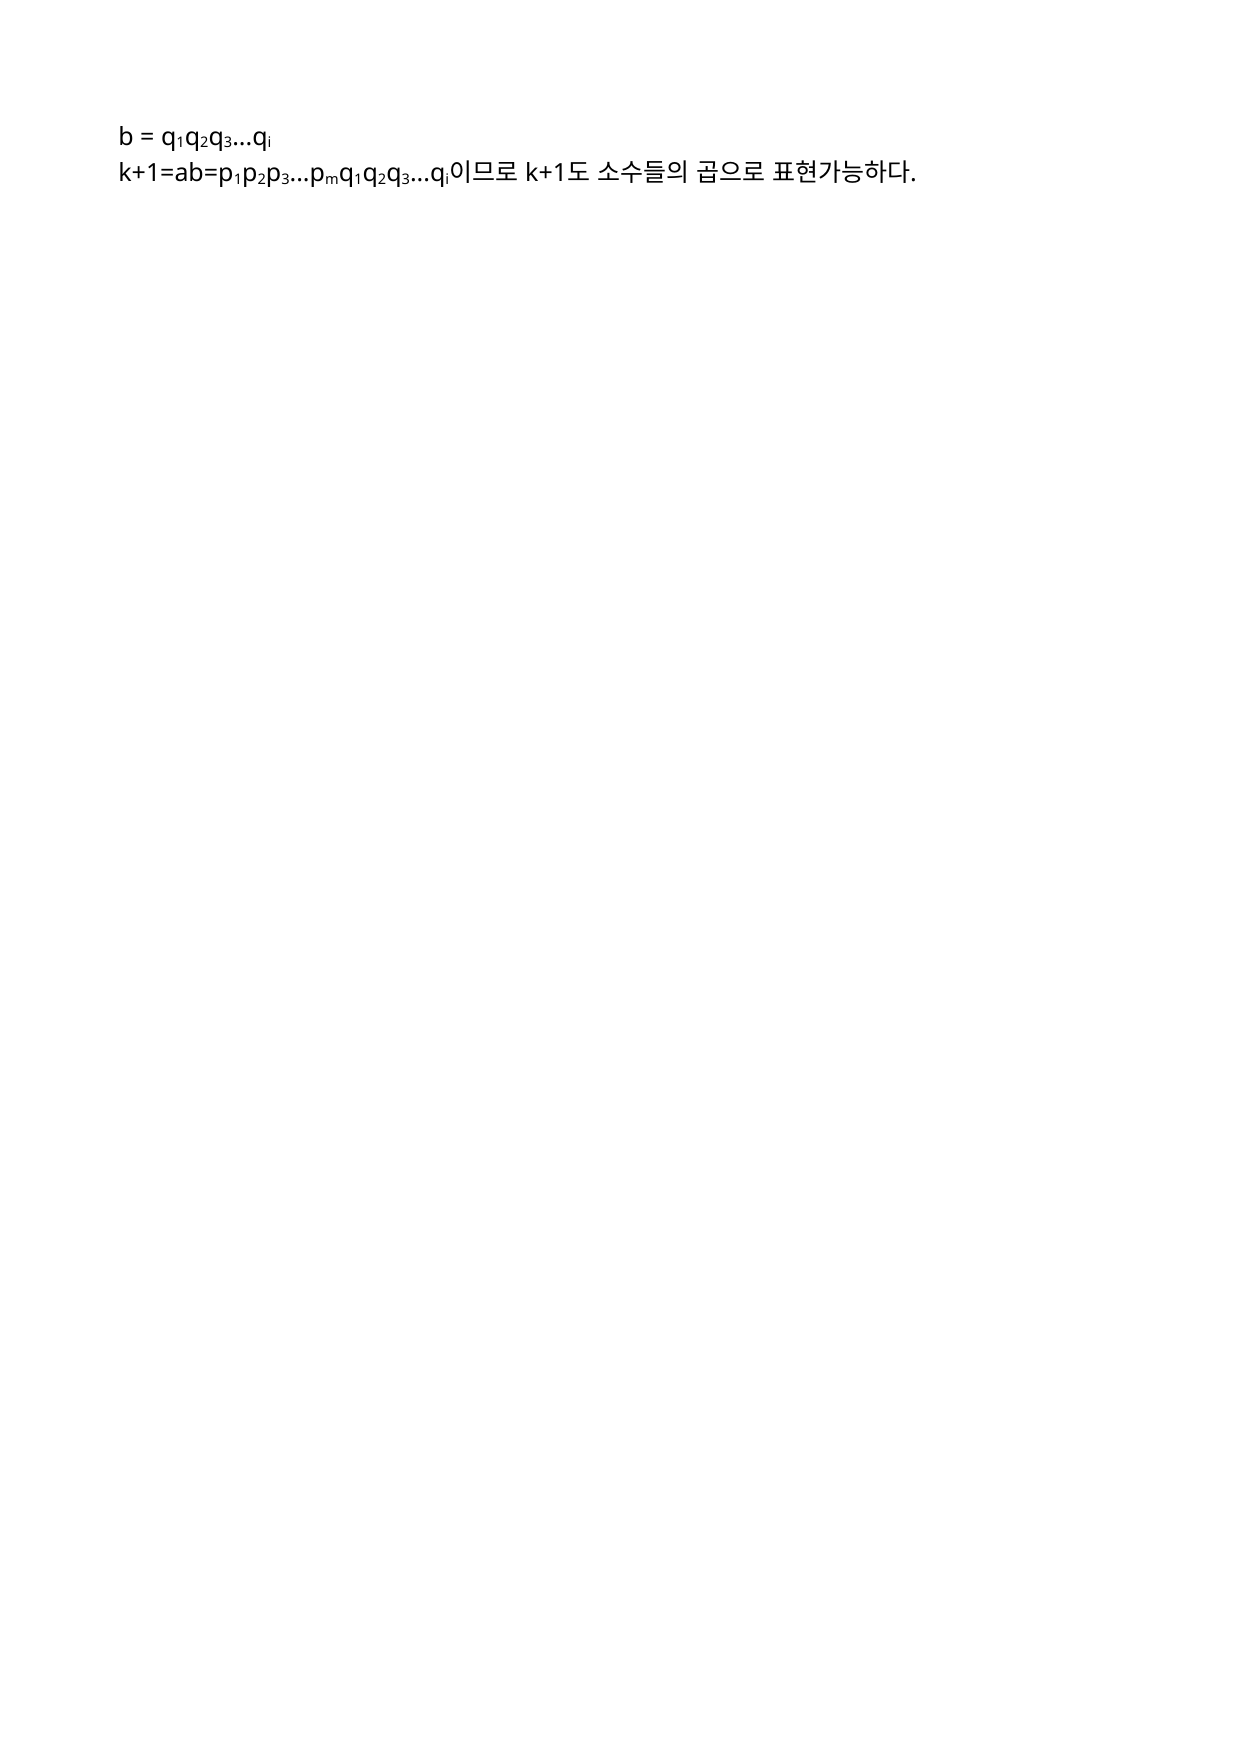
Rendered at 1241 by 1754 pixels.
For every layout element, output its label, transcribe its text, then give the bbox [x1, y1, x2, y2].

text b = q1q2q3...qi [118, 118, 1122, 152]
text k+1=ab=p1p2p3...pmq1q2q3...qi이므로 k+1도 소수들의 곱으로 표현가능하다. [118, 152, 1122, 188]
